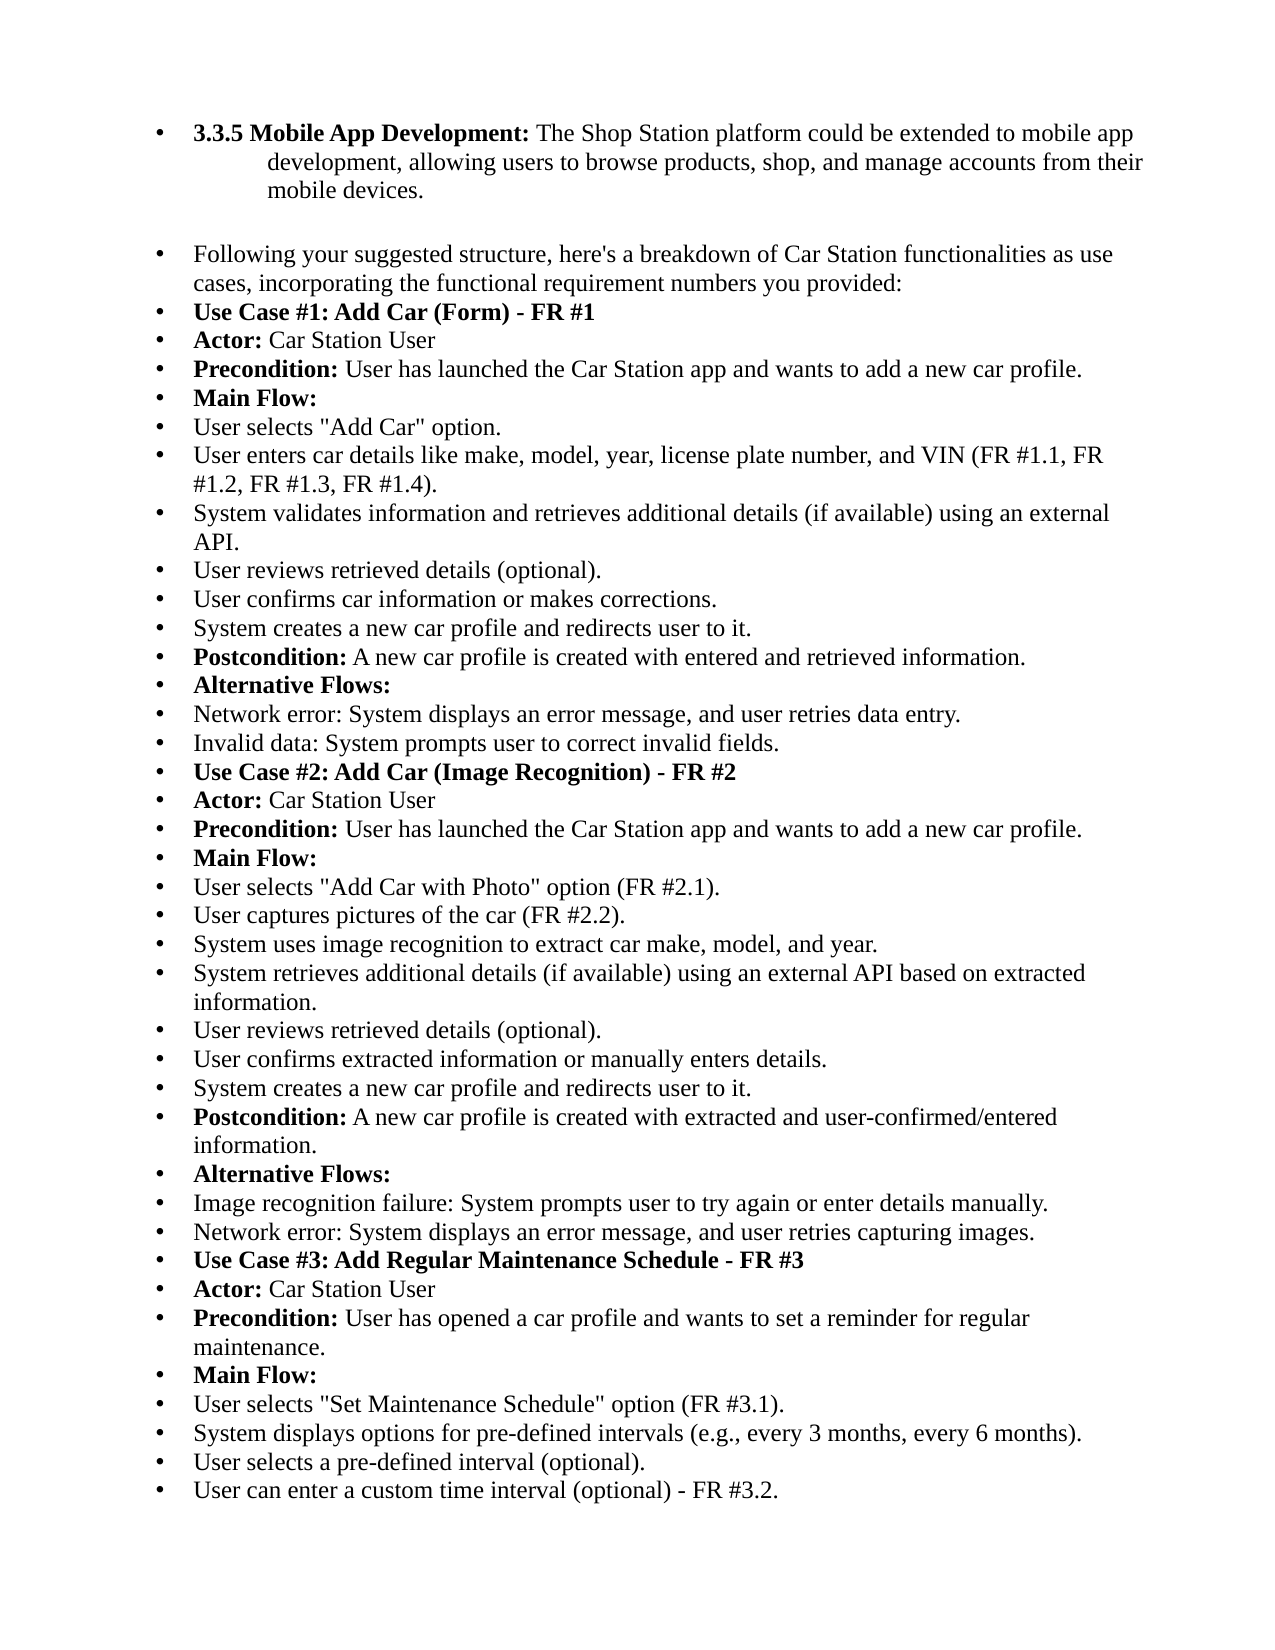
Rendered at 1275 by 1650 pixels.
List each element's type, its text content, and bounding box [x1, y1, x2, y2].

list User selects "Add Car" option. [156, 412, 1157, 441]
list Precondition: User has launched the Car Station app and wants to add a new car profile. [156, 354, 1157, 383]
list System uses image recognition to extract car make, model, and year. [156, 929, 1157, 958]
list Image recognition failure: System prompts user to try again or enter details manually. [156, 1188, 1157, 1217]
list System retrieves additional details (if available) using an external API based on extracted information. [156, 958, 1157, 1016]
list Network error: System displays an error message, and user retries capturing images. [156, 1217, 1157, 1246]
list User confirms extracted information or manually enters details. [156, 1044, 1157, 1073]
list User reviews retrieved details (optional). [156, 556, 1157, 584]
list Precondition: User has opened a car profile and wants to set a reminder for regular maintenance. [156, 1303, 1157, 1361]
list User can enter a custom time interval (optional) - FR #3.2. [156, 1476, 1157, 1504]
list Use Case #2: Add Car (Image Recognition) - FR #2 [156, 757, 1157, 786]
list Network error: System displays an error message, and user retries data entry. [156, 699, 1157, 728]
list Postcondition: A new car profile is created with extracted and user-confirmed/entered information. [156, 1102, 1157, 1159]
list Actor: Car Station User [156, 326, 1157, 354]
list Use Case #1: Add Car (Form) - FR #1 [156, 297, 1157, 326]
list Actor: Car Station User [156, 1274, 1157, 1303]
list User reviews retrieved details (optional). [156, 1016, 1157, 1044]
list User selects a pre-defined interval (optional). [156, 1447, 1157, 1476]
list User selects "Set Maintenance Schedule" option (FR #3.1). [156, 1389, 1157, 1418]
subtitle 3.3.5 Mobile App Development: The Shop Station platform could be extended to mobile app development, allowing users to browse products, shop, and manage accounts from their mobile devices. [156, 118, 1157, 204]
list System validates information and retrieves additional details (if available) using an external API. [156, 498, 1157, 556]
list Use Case #3: Add Regular Maintenance Schedule - FR #3 [156, 1246, 1157, 1274]
list Precondition: User has launched the Car Station app and wants to add a new car profile. [156, 814, 1157, 843]
list Main Flow: [156, 843, 1157, 872]
list Invalid data: System prompts user to correct invalid fields. [156, 728, 1157, 757]
list Postcondition: A new car profile is created with entered and retrieved information. [156, 642, 1157, 671]
list Alternative Flows: [156, 1159, 1157, 1188]
list System creates a new car profile and redirects user to it. [156, 1073, 1157, 1102]
list User captures pictures of the car (FR #2.2). [156, 901, 1157, 929]
list Main Flow: [156, 1361, 1157, 1389]
list User confirms car information or makes corrections. [156, 584, 1157, 613]
list Alternative Flows: [156, 671, 1157, 699]
list Following your suggested structure, here's a breakdown of Car Station functionalities as use cases, incorporating the functional requirement numbers you provided: [156, 239, 1157, 297]
list System creates a new car profile and redirects user to it. [156, 613, 1157, 642]
list User enters car details like make, model, year, license plate number, and VIN (FR #1.1, FR #1.2, FR #1.3, FR #1.4). [156, 441, 1157, 498]
list Main Flow: [156, 383, 1157, 412]
list Actor: Car Station User [156, 786, 1157, 814]
list System displays options for pre-defined intervals (e.g., every 3 months, every 6 months). [156, 1418, 1157, 1447]
list User selects "Add Car with Photo" option (FR #2.1). [156, 872, 1157, 901]
